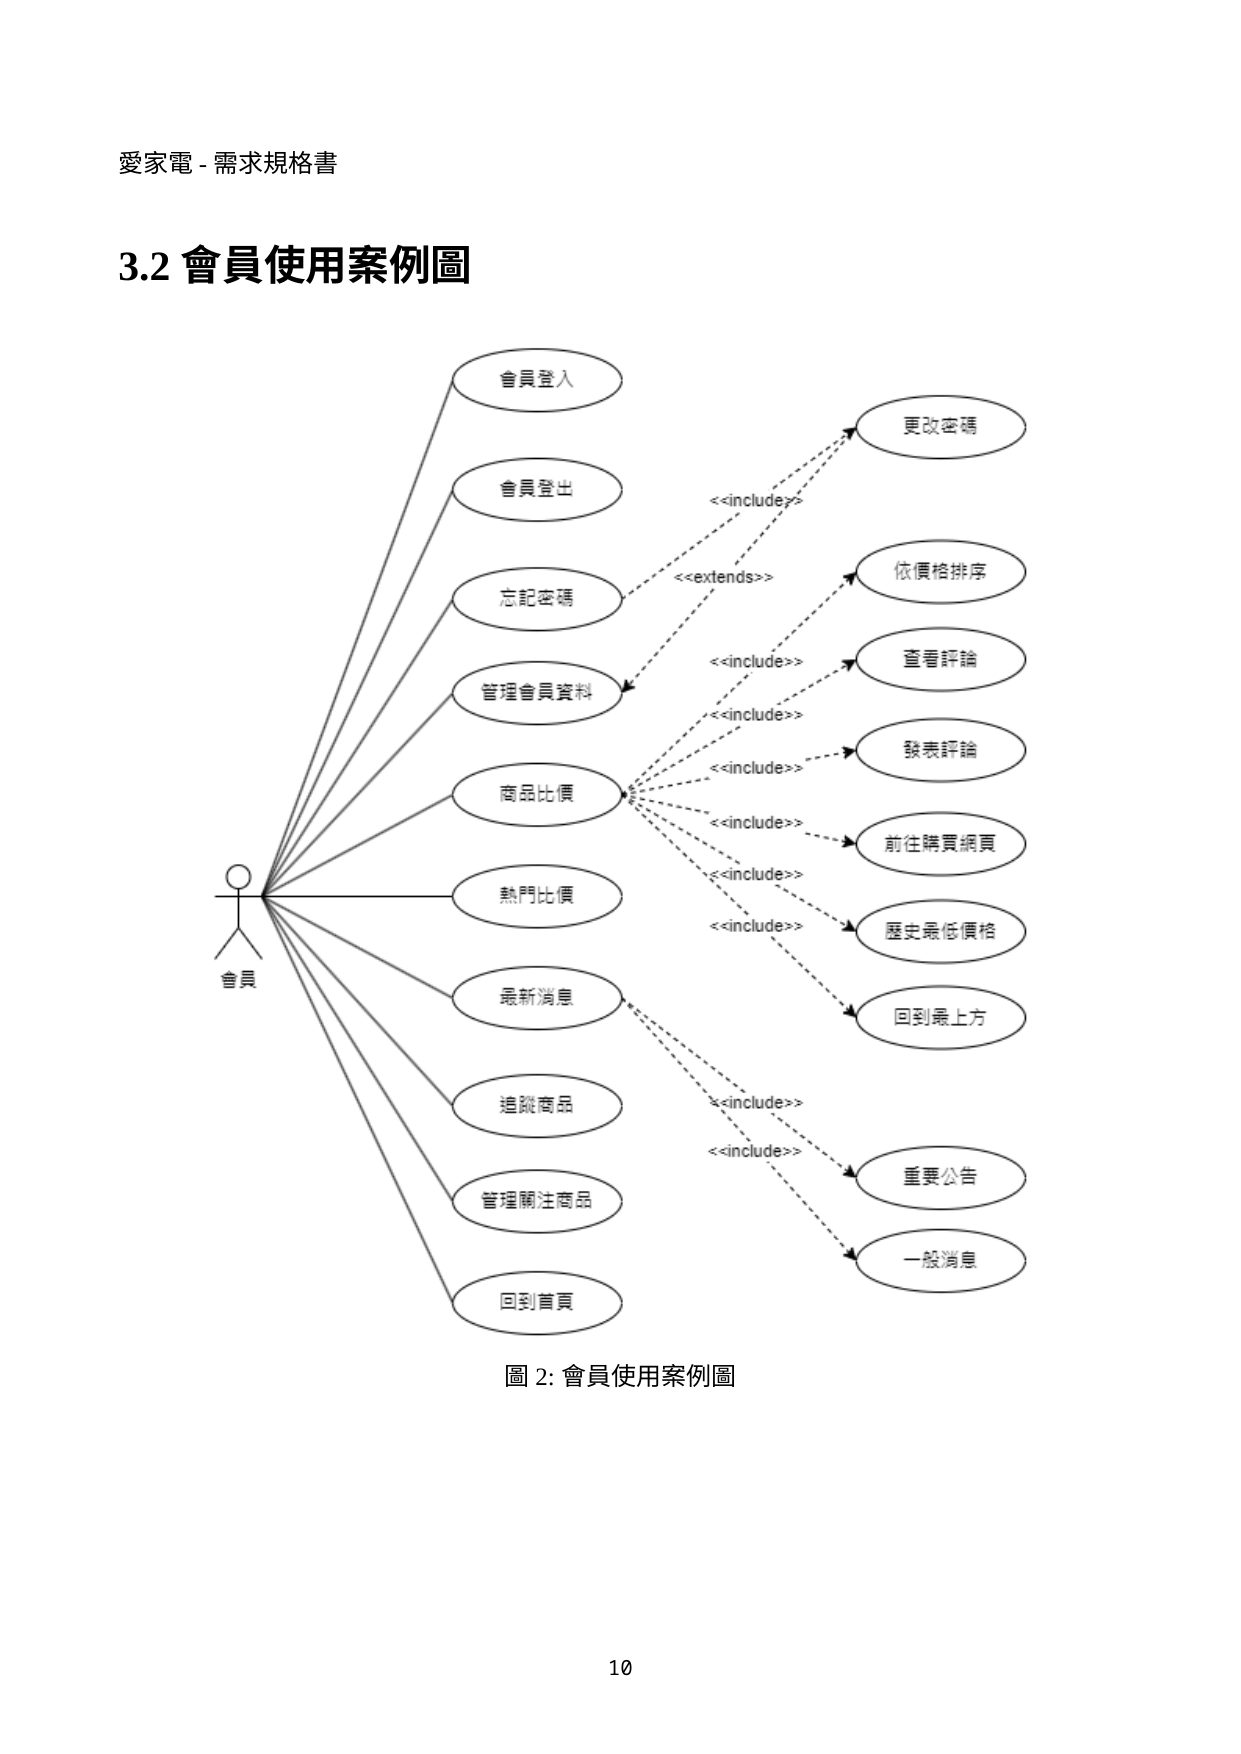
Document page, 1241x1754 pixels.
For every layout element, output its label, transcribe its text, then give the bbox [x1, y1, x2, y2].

subtitle 3.2 會員使用案例圖 [118, 232, 1122, 293]
picture [202, 337, 1039, 1348]
text 圖 2: 會員使用案例圖 [202, 1348, 1038, 1393]
